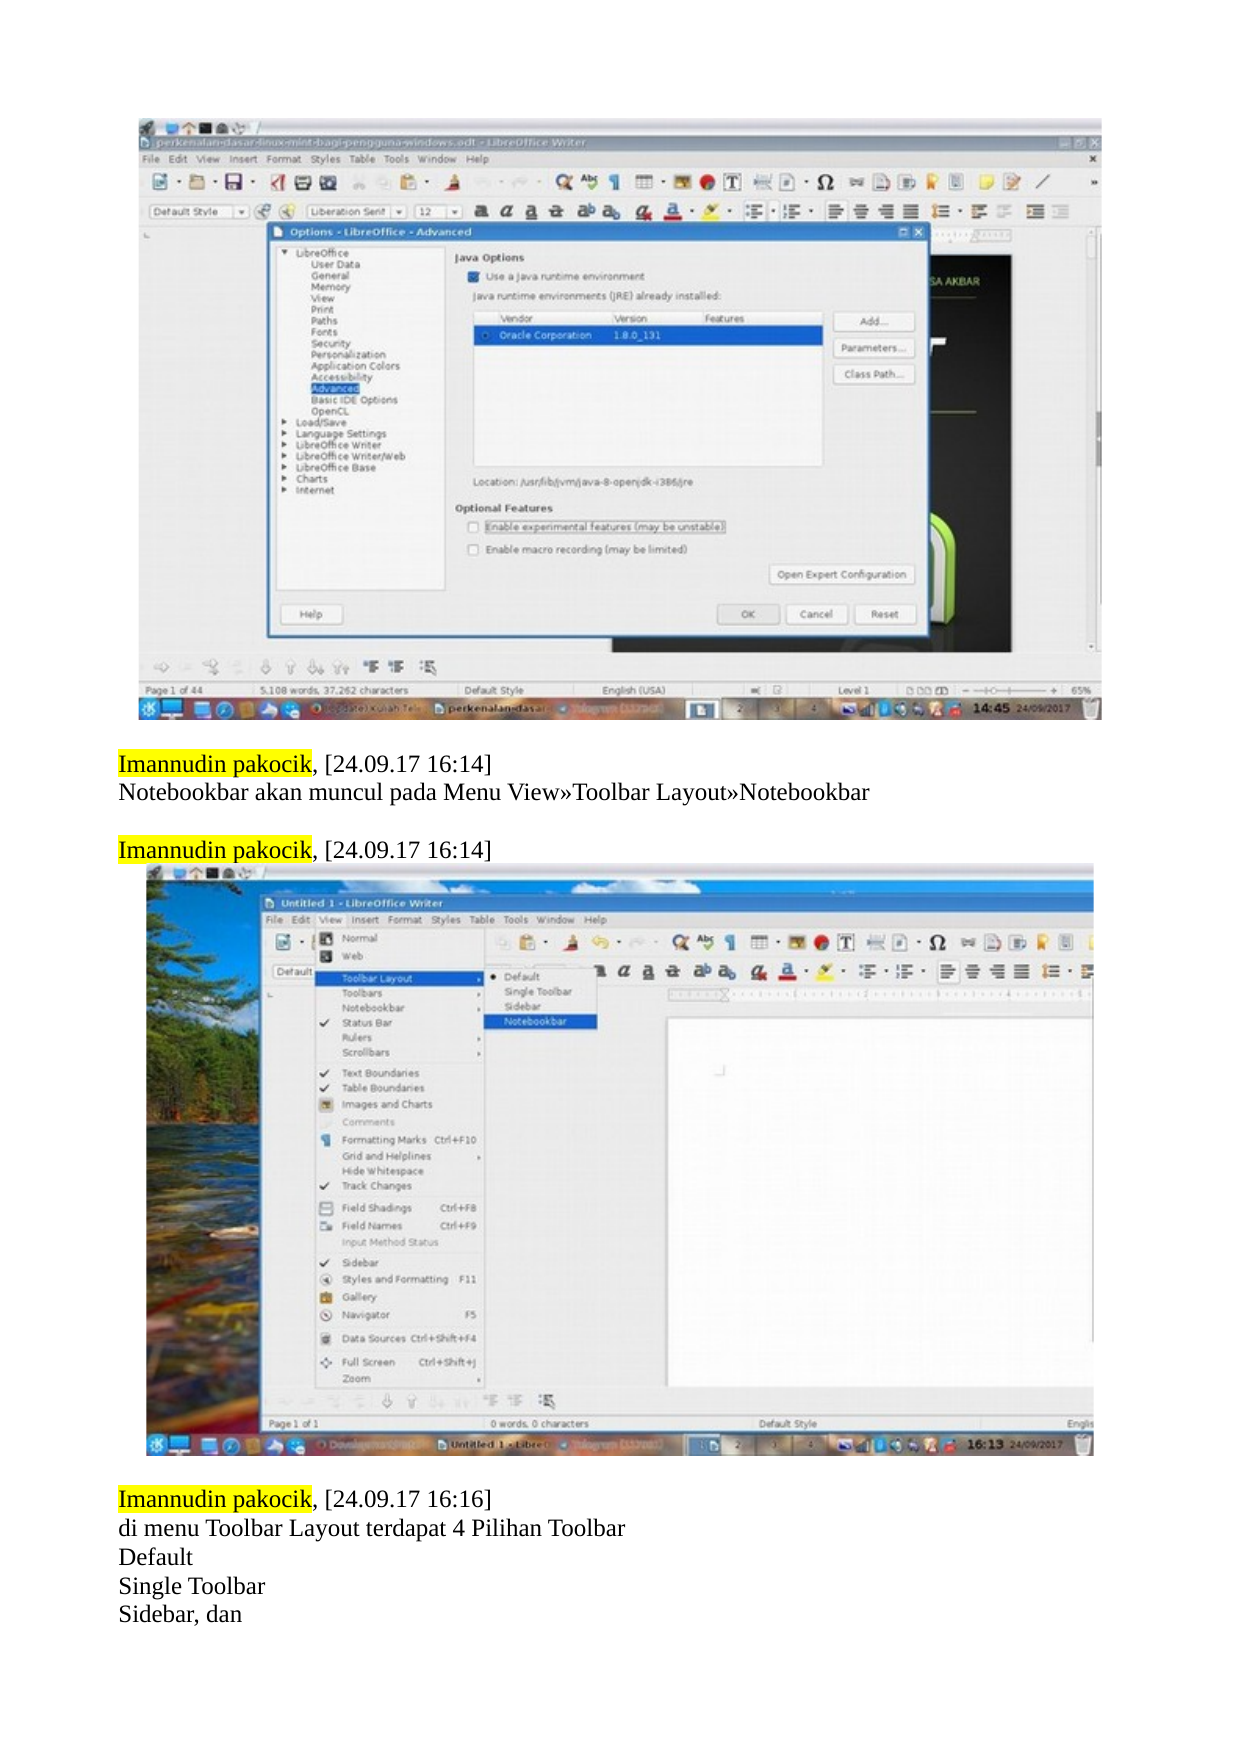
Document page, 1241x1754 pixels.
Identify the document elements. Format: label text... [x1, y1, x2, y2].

text Imannudin pakocik, [24.09.17 16:14] [118, 835, 1122, 864]
picture [138, 118, 1102, 720]
text Default [118, 1542, 1122, 1571]
picture [146, 863, 1094, 1456]
text di menu Toolbar Layout terdapat 4 Pilihan Toolbar [118, 1513, 1122, 1542]
text Imannudin pakocik, [24.09.17 16:16] [118, 1484, 1122, 1513]
text Sidebar, dan [118, 1599, 1122, 1628]
text Imannudin pakocik, [24.09.17 16:14] [118, 749, 1122, 777]
text Single Toolbar [118, 1571, 1122, 1599]
text Notebookbar akan muncul pada Menu View»Toolbar Layout»Notebookbar [118, 777, 1122, 806]
